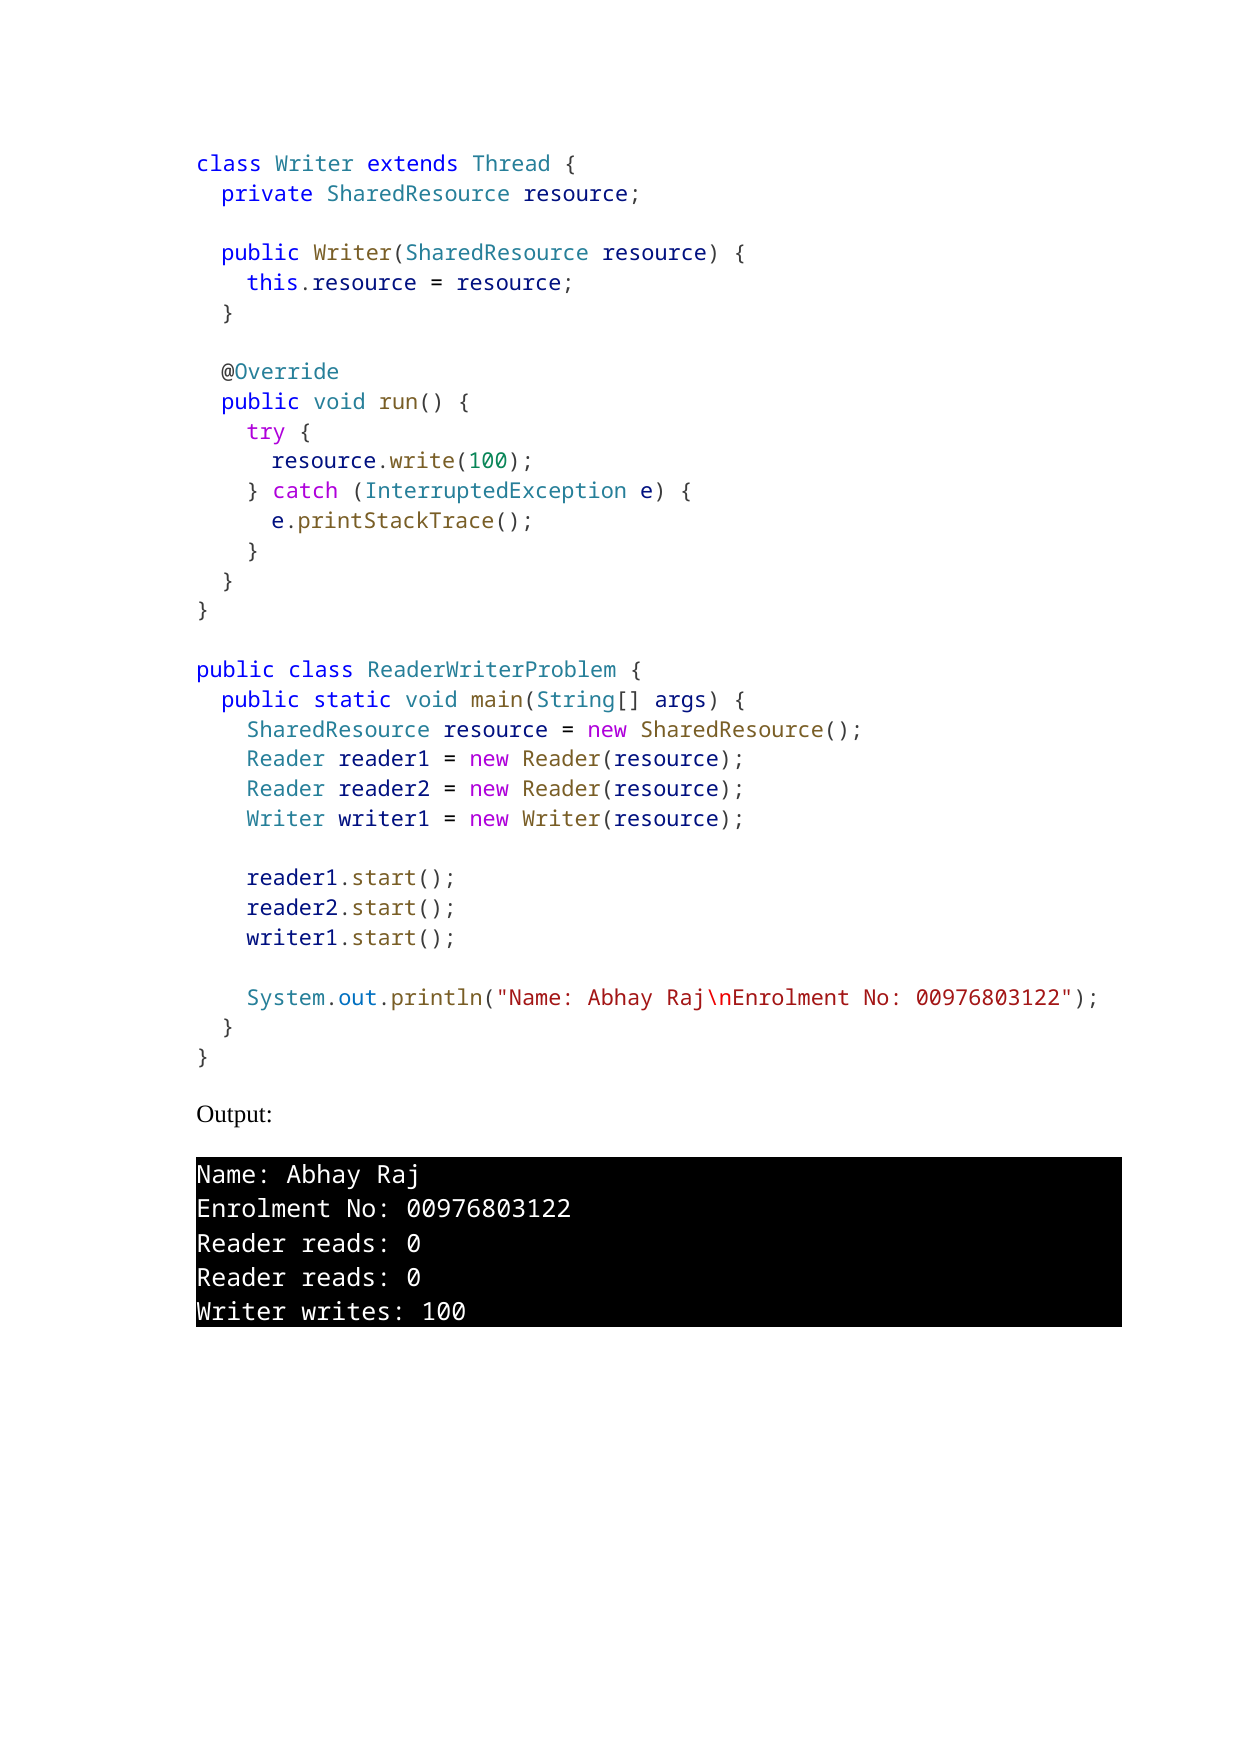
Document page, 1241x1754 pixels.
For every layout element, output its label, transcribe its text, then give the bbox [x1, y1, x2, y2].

text public static void main(String[] args) { [196, 684, 1122, 713]
text public class ReaderWriterProblem { [196, 654, 1122, 684]
text Reader reader1 = new Reader(resource); [196, 743, 1122, 773]
text Writer writer1 = new Writer(resource); [196, 803, 1122, 833]
text Writer writes: 100 [196, 1293, 1122, 1327]
text } [196, 535, 1122, 565]
text Reader reader2 = new Reader(resource); [196, 773, 1122, 803]
text Name: Abhay Raj [196, 1157, 1122, 1191]
text Reader reads: 0 [196, 1259, 1122, 1293]
text writer1.start(); [196, 922, 1122, 952]
text Reader reads: 0 [196, 1225, 1122, 1259]
text private SharedResource resource; [196, 178, 1122, 207]
text } [196, 1041, 1122, 1071]
text } [196, 565, 1122, 594]
text } [196, 594, 1122, 624]
text System.out.println("Name: Abhay Raj\nEnrolment No: 00976803122"); [196, 981, 1122, 1011]
text @Override [196, 356, 1122, 386]
text SharedResource resource = new SharedResource(); [196, 713, 1122, 743]
text } catch (InterruptedException e) { [196, 475, 1122, 505]
text try { [196, 416, 1122, 446]
text public Writer(SharedResource resource) { [196, 237, 1122, 267]
text } [196, 1011, 1122, 1041]
text reader1.start(); [196, 862, 1122, 892]
text Output: [196, 1099, 1122, 1128]
text public void run() { [196, 386, 1122, 416]
text resource.write(100); [196, 446, 1122, 475]
text reader2.start(); [196, 892, 1122, 922]
text } [196, 297, 1122, 326]
text class Writer extends Thread { [196, 148, 1122, 178]
text e.printStackTrace(); [196, 505, 1122, 535]
text this.resource = resource; [196, 267, 1122, 297]
text Enrolment No: 00976803122 [196, 1191, 1122, 1225]
